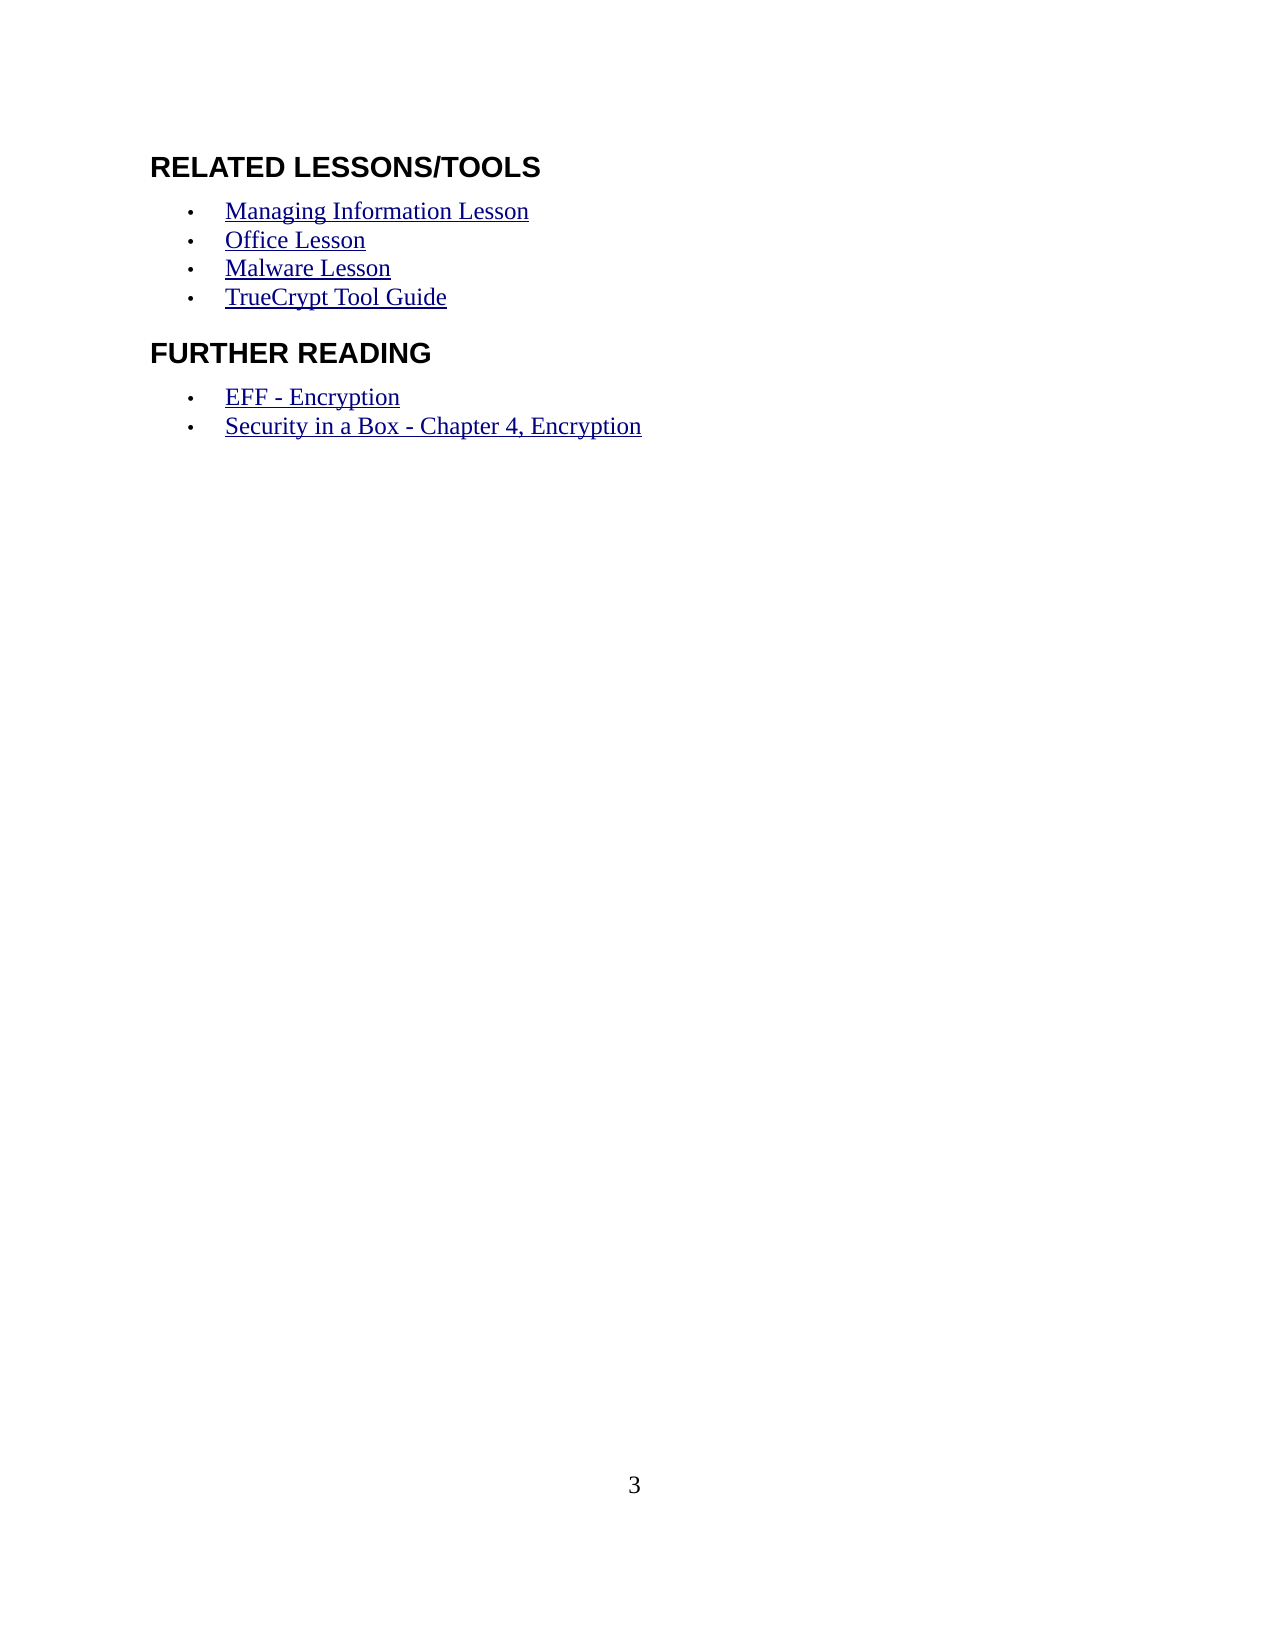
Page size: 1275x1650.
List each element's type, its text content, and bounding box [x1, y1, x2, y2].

list EFF - Encryption [187, 382, 1125, 411]
list Malware Lesson [187, 253, 1125, 282]
list Office Lesson [187, 225, 1125, 253]
subtitle RELATED LESSONS/TOOLS [150, 150, 1125, 183]
list TrueCrypt Tool Guide [187, 282, 1125, 311]
subtitle FURTHER READING [150, 336, 1125, 369]
list Managing Information Lesson [187, 196, 1125, 225]
list Security in a Box - Chapter 4, Encryption [187, 411, 1125, 439]
